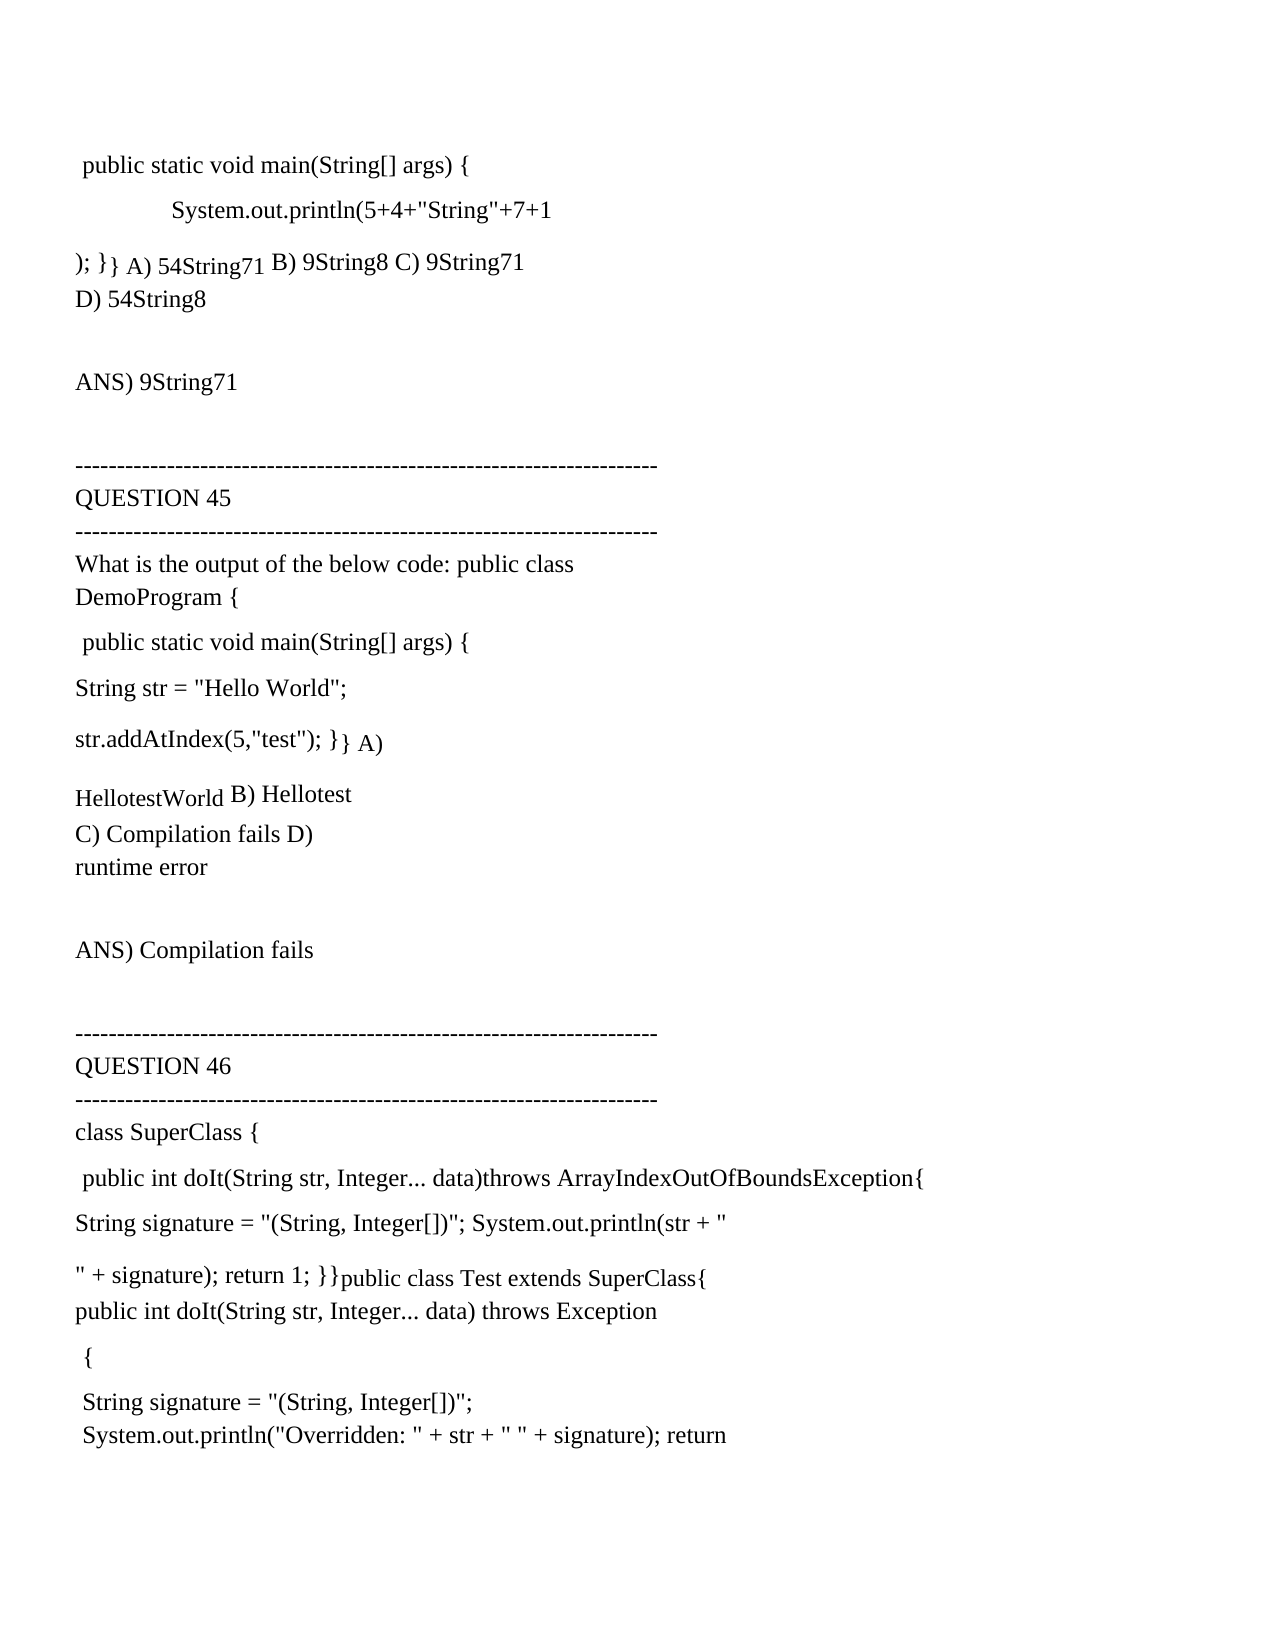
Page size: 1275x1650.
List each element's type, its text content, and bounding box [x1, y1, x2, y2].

text String str = "Hello World"; str.addAtIndex(5,"test"); }} A) HellotestWorld B) Hellotest [75, 673, 407, 812]
text { [82, 1342, 126, 1371]
text public static void main(String[] args) { [82, 150, 529, 179]
text System.out.println(5+4+"String"+7+1); }} A) 54String71 B) 9String8 C) 9String71 D) 54String8 [75, 196, 552, 312]
text ANS) Compilation fails [75, 935, 361, 964]
text public static void main(String[] args) { [82, 627, 529, 656]
text String signature = "(String, Integer[])"; System.out.println(str + " " + signature); return 1; }}public class Test extends SuperClass{ public int doIt(String str, Integer... data) throws Exception [75, 1208, 740, 1325]
text ---------------------------------------------------------------------- QUESTION 46 ---------------------------------------------------------------------- class SuperClass { [75, 1018, 693, 1146]
text public int doIt(String str, Integer... data)throws ArrayIndexOutOfBoundsException{ [82, 1163, 1021, 1191]
text ANS) 9String71 [75, 367, 284, 395]
text String signature = "(String, Integer[])"; System.out.println("Overridden: " + str + " " + signature); return [82, 1387, 744, 1449]
text ---------------------------------------------------------------------- QUESTION 45 ---------------------------------------------------------------------- What is the output of the below code: public class DemoProgram { [75, 450, 693, 611]
text C) Compilation fails D) runtime error [75, 819, 327, 881]
